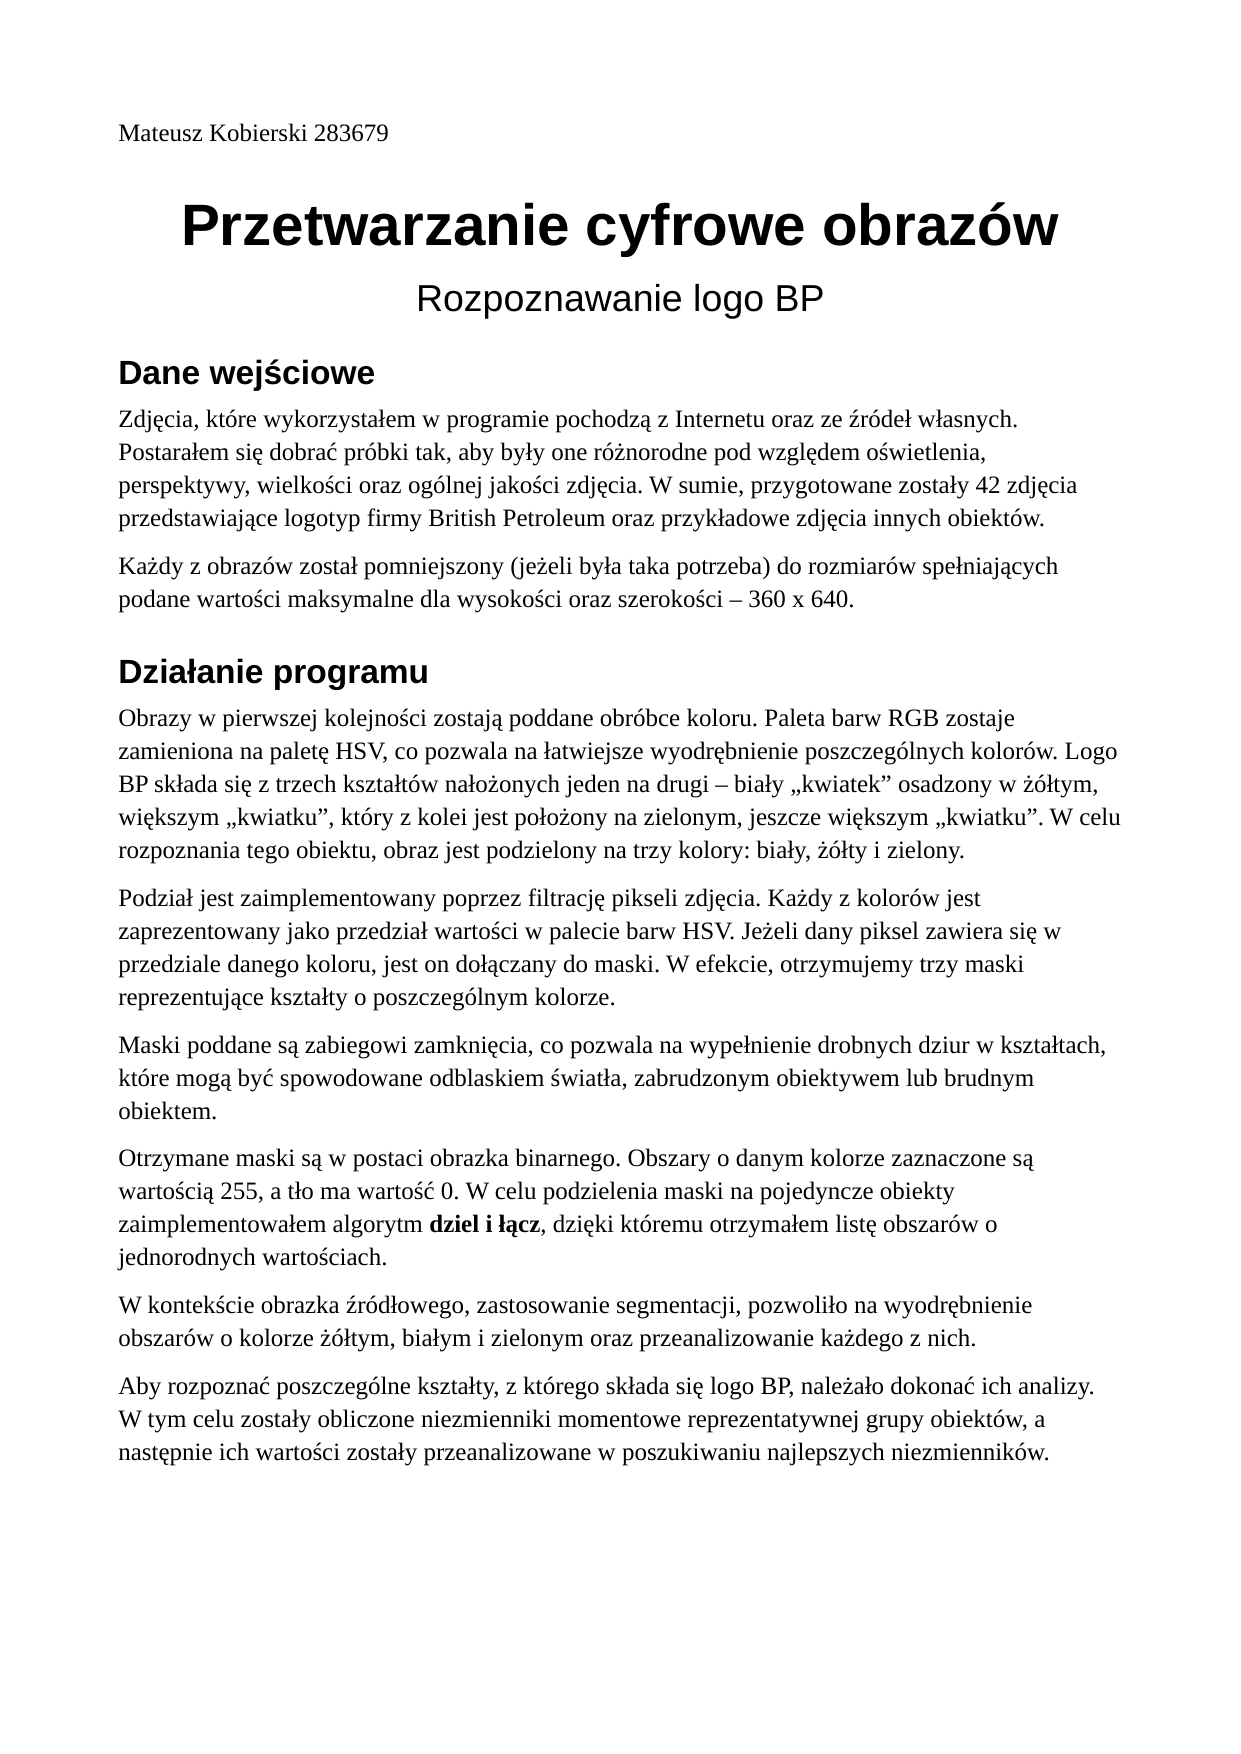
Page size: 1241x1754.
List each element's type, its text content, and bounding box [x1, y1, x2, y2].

subtitle Dane wejściowe [118, 353, 1122, 392]
text Mateusz Kobierski 283679 [118, 118, 1122, 147]
text Maski poddane są zabiegowi zamknięcia, co pozwala na wypełnienie drobnych dziur w kształtach, które mogą być spowodowane odblaskiem światła, zabrudzonym obiektywem lub brudnym obiektem. [118, 1030, 1122, 1124]
title Przetwarzanie cyfrowe obrazów [118, 191, 1122, 258]
text W kontekście obrazka źródłowego, zastosowanie segmentacji, pozwoliło na wyodrębnienie obszarów o kolorze żółtym, białym i zielonym oraz przeanalizowanie każdego z nich. [118, 1290, 1122, 1352]
subtitle Rozpoznawanie logo BP [118, 277, 1122, 320]
text Aby rozpoznać poszczególne kształty, z którego składa się logo BP, należało dokonać ich analizy. W tym celu zostały obliczone niezmienniki momentowe reprezentatywnej grupy obiektów, a następnie ich wartości zostały przeanalizowane w poszukiwaniu najlepszych niezmienników. [118, 1371, 1122, 1466]
text Zdjęcia, które wykorzystałem w programie pochodzą z Internetu oraz ze źródeł własnych. Postarałem się dobrać próbki tak, aby były one różnorodne pod względem oświetlenia, perspektywy, wielkości oraz ogólnej jakości zdjęcia. W sumie, przygotowane zostały 42 zdjęcia przedstawiające logotyp firmy British Petroleum oraz przykładowe zdjęcia innych obiektów. [118, 404, 1122, 532]
text Obrazy w pierwszej kolejności zostają poddane obróbce koloru. Paleta barw RGB zostaje zamieniona na paletę HSV, co pozwala na łatwiejsze wyodrębnienie poszczególnych kolorów. Logo BP składa się z trzech kształtów nałożonych jeden na drugi – biały „kwiatek” osadzony w żółtym, większym „kwiatku”, który z kolei jest położony na zielonym, jeszcze większym „kwiatku”. W celu rozpoznania tego obiektu, obraz jest podzielony na trzy kolory: biały, żółty i zielony. [118, 703, 1122, 864]
text Otrzymane maski są w postaci obrazka binarnego. Obszary o danym kolorze zaznaczone są wartością 255, a tło ma wartość 0. W celu podzielenia maski na pojedyncze obiekty zaimplementowałem algorytm dziel i łącz, dzięki któremu otrzymałem listę obszarów o jednorodnych wartościach. [118, 1143, 1122, 1271]
subtitle Działanie programu [118, 652, 1122, 691]
text Każdy z obrazów został pomniejszony (jeżeli była taka potrzeba) do rozmiarów spełniających podane wartości maksymalne dla wysokości oraz szerokości – 360 x 640. [118, 551, 1122, 613]
text Podział jest zaimplementowany poprzez filtrację pikseli zdjęcia. Każdy z kolorów jest zaprezentowany jako przedział wartości w palecie barw HSV. Jeżeli dany piksel zawiera się w przedziale danego koloru, jest on dołączany do maski. W efekcie, otrzymujemy trzy maski reprezentujące kształty o poszczególnym kolorze. [118, 883, 1122, 1011]
